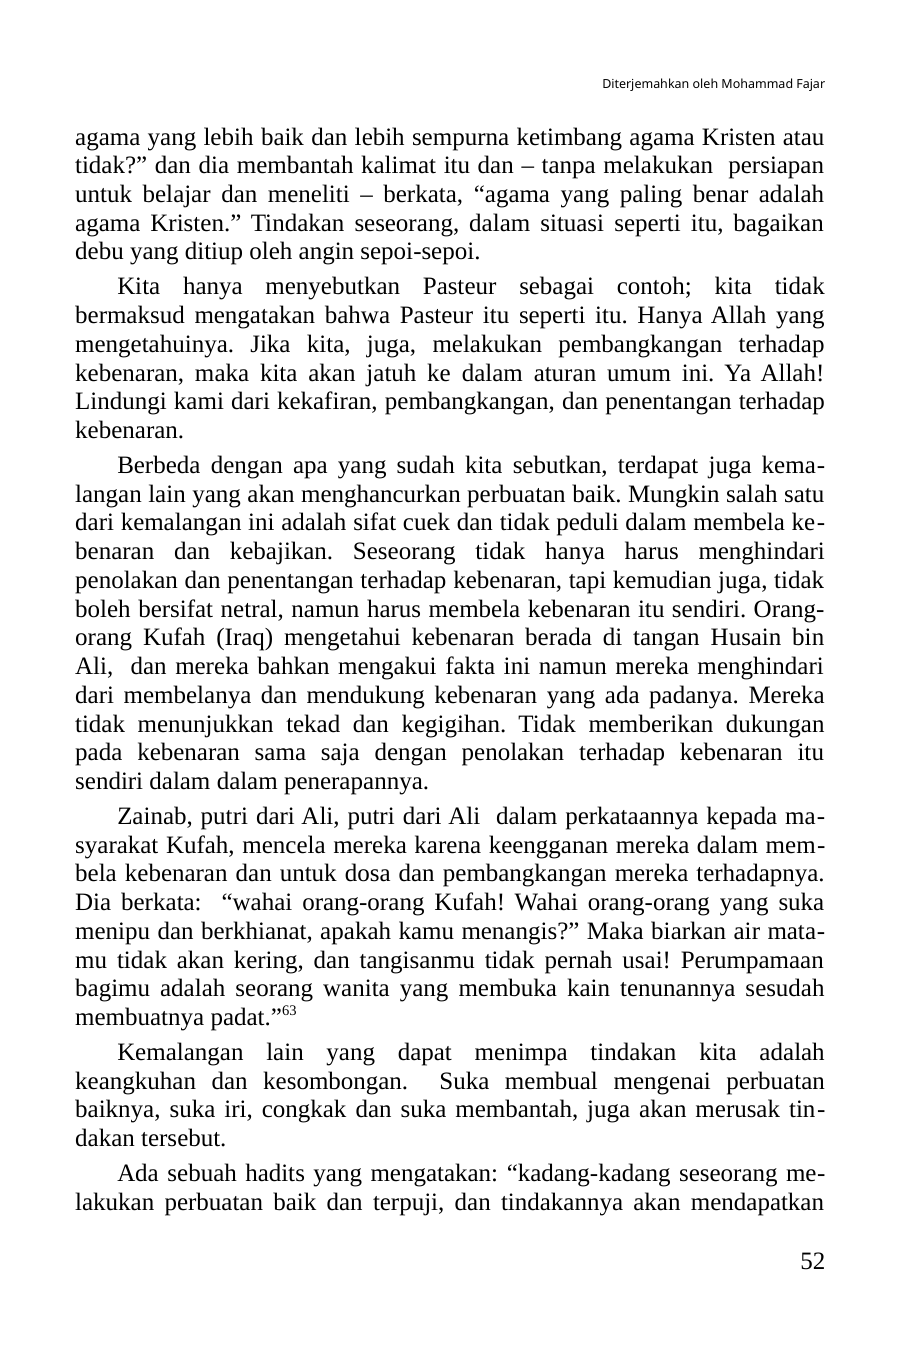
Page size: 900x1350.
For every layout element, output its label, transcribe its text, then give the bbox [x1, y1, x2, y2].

text Ada sebuah hadits yang mengatakan: “kadang-kadang seseorang me­lakukan perbuatan baik dan terpuji, dan tindakannya akan mendapatkan [75, 1158, 825, 1216]
text Berbeda dengan apa yang sudah kita sebutkan, terdapat juga kema­langan lain yang akan menghancurkan perbuatan baik. Mungkin salah satu dari kemalangan ini adalah sifat cuek dan tidak peduli dalam membela ke­benaran dan kebajikan. Seseorang tidak hanya harus menghindari penolakan dan penentangan terhadap kebenaran, tapi kemudian juga, tidak boleh bersifat netral, namun harus membela kebenaran itu sendiri. Orang-orang Kufah (Iraq) mengetahui kebenaran berada di tangan Husain bin Ali, dan mereka bahkan mengakui fakta ini namun mereka menghindari dari membelanya dan mendukung kebenaran yang ada padanya. Mereka tidak menunjukkan tekad dan kegigihan. Tidak memberikan dukungan pada kebenaran sama saja dengan penolakan terhadap kebenaran itu sendiri dalam dalam penerapannya. [75, 450, 825, 795]
text Kita hanya menyebutkan Pasteur sebagai contoh; kita tidak bermaksud mengatakan bahwa Pasteur itu seperti itu. Hanya Allah yang mengetahuinya. Jika kita, juga, melakukan pembangkangan terhadap kebenaran, maka kita akan jatuh ke dalam aturan umum ini. Ya Allah! Lindungi kami dari kekafiran, pembangkangan, dan penentangan terhadap kebenaran. [75, 271, 825, 444]
text Zainab, putri dari Ali, putri dari Ali dalam perkataannya kepada ma­syarakat Kufah, mencela mereka karena keengganan mereka dalam mem­bela kebenaran dan untuk dosa dan pembangkangan mereka terhadapnya. Dia berkata: “wahai orang-orang Kufah! Wahai orang-orang yang suka menipu dan berkhianat, apakah kamu menangis?” Maka biarkan air mata­mu tidak akan kering, dan tangisanmu tidak pernah usai! Perumpamaan bagimu adalah seorang wanita yang membuka kain tenunannya sesudah membuatnya padat.” [75, 801, 825, 1031]
text Kemalangan lain yang dapat menimpa tindakan kita adalah keangkuhan dan kesombongan. Suka membual mengenai perbuatan baiknya, suka iri, congkak dan suka membantah, juga akan merusak tin­dakan tersebut. [75, 1037, 825, 1152]
text agama yang lebih baik dan lebih sempurna ketimbang agama Kristen atau tidak?” dan dia membantah kalimat itu dan – tanpa melakukan persiapan untuk belajar dan meneliti – berkata, “agama yang paling benar adalah agama Kristen.” Tindakan seseorang, dalam situasi seperti itu, bagaikan debu yang ditiup oleh angin sepoi-sepoi. [75, 122, 825, 265]
